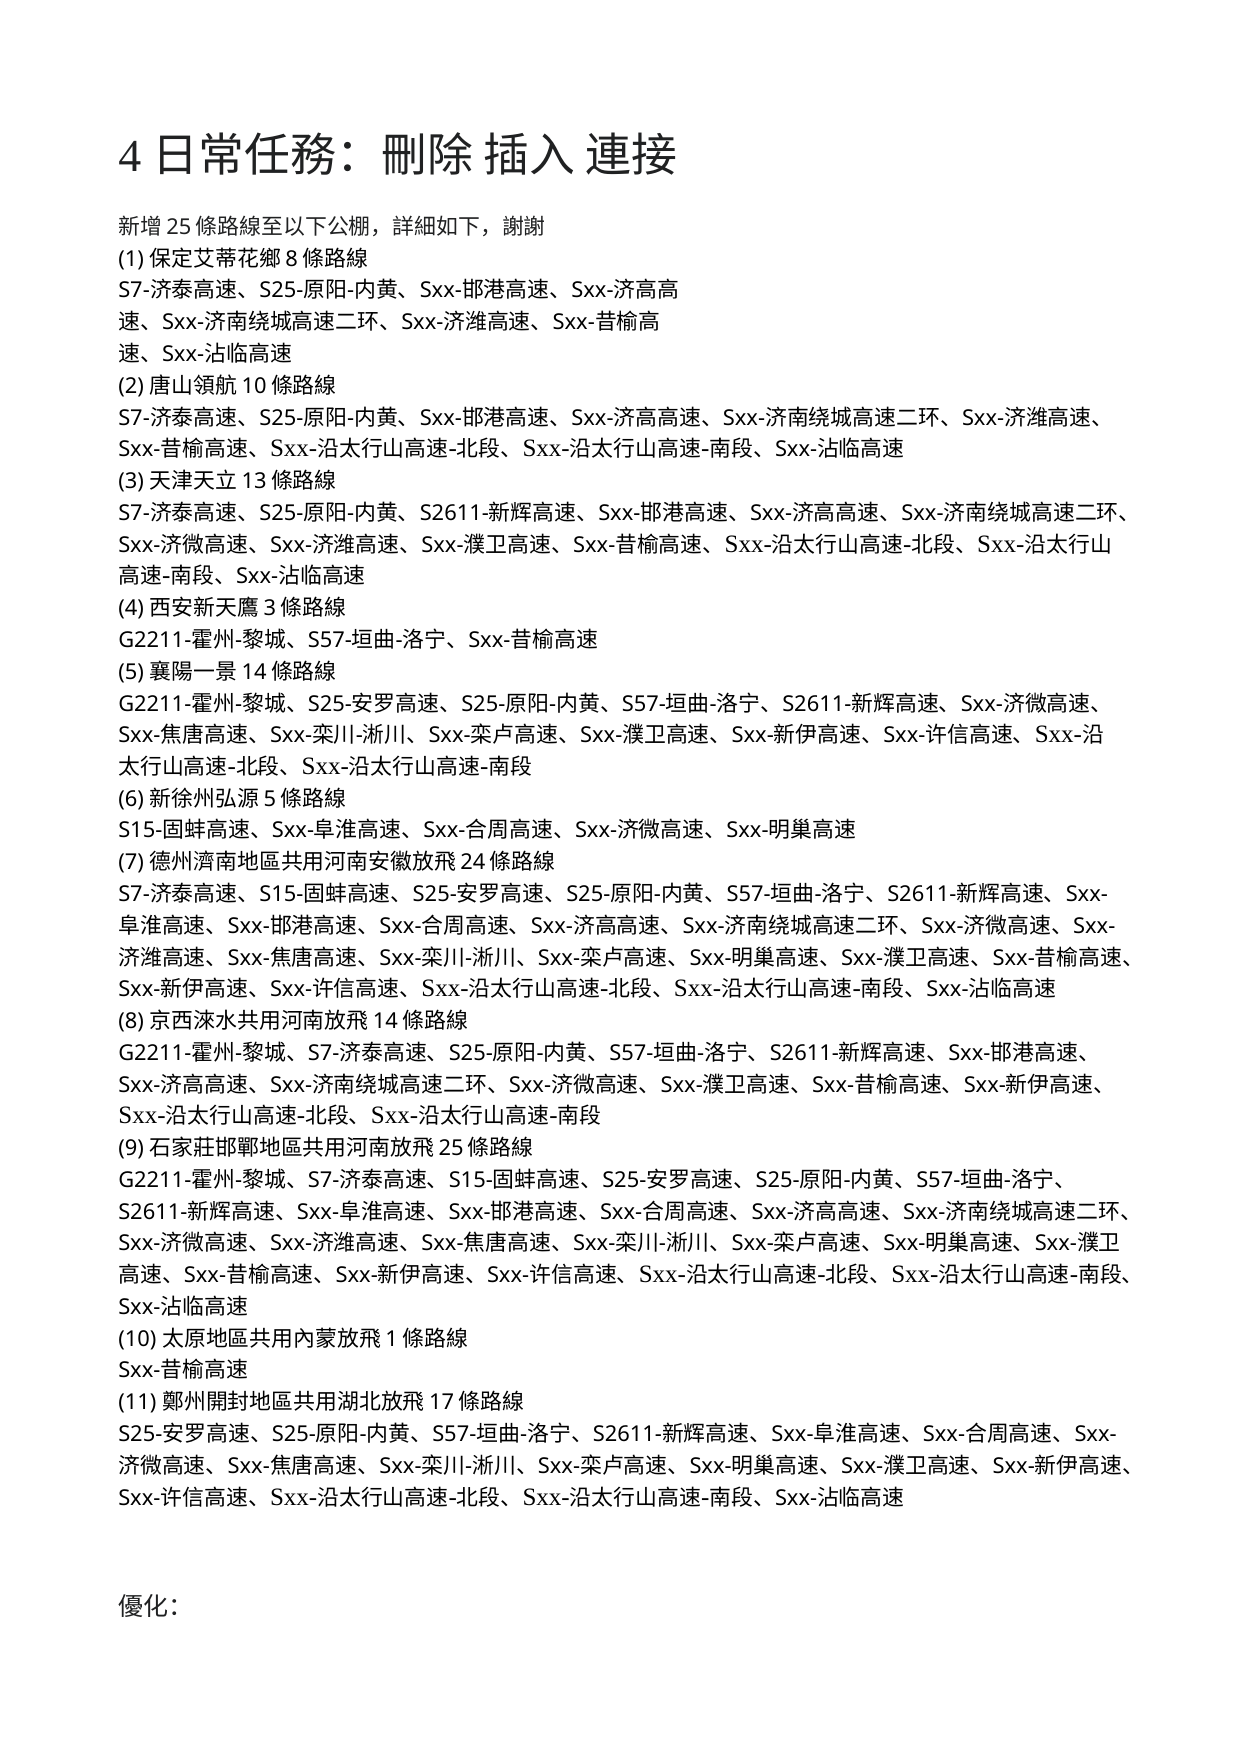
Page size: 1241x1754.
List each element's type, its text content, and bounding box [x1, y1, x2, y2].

text (6) 新徐州弘源5條路線 S15-固蚌高速、Sxx-阜淮高速、Sxx-合周高速、Sxx-济微高速、Sxx-明巢高速 [118, 781, 1122, 844]
text (4) 西安新天鷹3條路線 G2211-霍州-黎城、S57-垣曲-洛宁、Sxx-昔榆高速 [118, 590, 1122, 654]
text (1) 保定艾蒂花鄉8條路線 S7-济泰高速、S25-原阳-内黄、Sxx-邯港高速、Sxx-济高高 速、Sxx-济南绕城高速二环、Sxx-济潍高速、Sxx-昔榆高 速、Sxx-沾临高速 [118, 241, 1122, 368]
text (11) 鄭州開封地區共用湖北放飛17條路線 S25-安罗高速、S25-原阳-内黄、S57-垣曲-洛宁、S2611-新辉高速、Sxx-阜淮高速、Sxx-合周高速、Sxx-济微高速、Sxx-焦唐高速、Sxx-栾川-淅川、Sxx-栾卢高速、Sxx-明巢高速、Sxx-濮卫高速、Sxx-新伊高速、Sxx-许信高速、Sxx-沿太行山高速-北段、Sxx-沿太行山高速-南段、Sxx-沾临高速 [118, 1384, 1122, 1511]
text (7) 德州濟南地區共用河南安徽放飛24條路線 S7-济泰高速、S15-固蚌高速、S25-安罗高速、S25-原阳-内黄、S57-垣曲-洛宁、S2611-新辉高速、Sxx-阜淮高速、Sxx-邯港高速、Sxx-合周高速、Sxx-济高高速、Sxx-济南绕城高速二环、Sxx-济微高速、Sxx-济潍高速、Sxx-焦唐高速、Sxx-栾川-淅川、Sxx-栾卢高速、Sxx-明巢高速、Sxx-濮卫高速、Sxx-昔榆高速、Sxx-新伊高速、Sxx-许信高速、Sxx-沿太行山高速-北段、Sxx-沿太行山高速-南段、Sxx-沾临高速 [118, 844, 1122, 1003]
text (8) 京西淶水共用河南放飛14條路線 G2211-霍州-黎城、S7-济泰高速、S25-原阳-内黄、S57-垣曲-洛宁、S2611-新辉高速、Sxx-邯港高速、Sxx-济高高速、Sxx-济南绕城高速二环、Sxx-济微高速、Sxx-濮卫高速、Sxx-昔榆高速、Sxx-新伊高速、Sxx-沿太行山高速-北段、Sxx-沿太行山高速-南段 [118, 1003, 1122, 1130]
text 4 日常任務：刪除 插入 連接 [118, 118, 1122, 184]
text (3) 天津天立13條路線 S7-济泰高速、S25-原阳-内黄、S2611-新辉高速、Sxx-邯港高速、Sxx-济高高速、Sxx-济南绕城高速二环、Sxx-济微高速、Sxx-济潍高速、Sxx-濮卫高速、Sxx-昔榆高速、Sxx-沿太行山高速-北段、Sxx-沿太行山高速-南段、Sxx-沾临高速 [118, 463, 1122, 590]
text (10) 太原地區共用內蒙放飛1條路線 Sxx-昔榆高速 [118, 1321, 1122, 1384]
text (9) 石家莊邯鄲地區共用河南放飛25條路線 G2211-霍州-黎城、S7-济泰高速、S15-固蚌高速、S25-安罗高速、S25-原阳-内黄、S57-垣曲-洛宁、S2611-新辉高速、Sxx-阜淮高速、Sxx-邯港高速、Sxx-合周高速、Sxx-济高高速、Sxx-济南绕城高速二环、Sxx-济微高速、Sxx-济潍高速、Sxx-焦唐高速、Sxx-栾川-淅川、Sxx-栾卢高速、Sxx-明巢高速、Sxx-濮卫高速、Sxx-昔榆高速、Sxx-新伊高速、Sxx-许信高速、Sxx-沿太行山高速-北段、Sxx-沿太行山高速-南段、Sxx-沾临高速 [118, 1130, 1122, 1321]
text (5) 襄陽一景14條路線 G2211-霍州-黎城、S25-安罗高速、S25-原阳-内黄、S57-垣曲-洛宁、S2611-新辉高速、Sxx-济微高速、Sxx-焦唐高速、Sxx-栾川-淅川、Sxx-栾卢高速、Sxx-濮卫高速、Sxx-新伊高速、Sxx-许信高速、Sxx-沿太行山高速-北段、Sxx-沿太行山高速-南段 [118, 654, 1122, 781]
text 新增25條路線至以下公棚，詳細如下，謝謝 [118, 209, 1122, 241]
text (2) 唐山領航10條路線 S7-济泰高速、S25-原阳-内黄、Sxx-邯港高速、Sxx-济高高速、Sxx-济南绕城高速二环、Sxx-济潍高速、Sxx-昔榆高速、Sxx-沿太行山高速-北段、Sxx-沿太行山高速-南段、Sxx-沾临高速 [118, 368, 1122, 463]
text 優化： [118, 1586, 1122, 1623]
